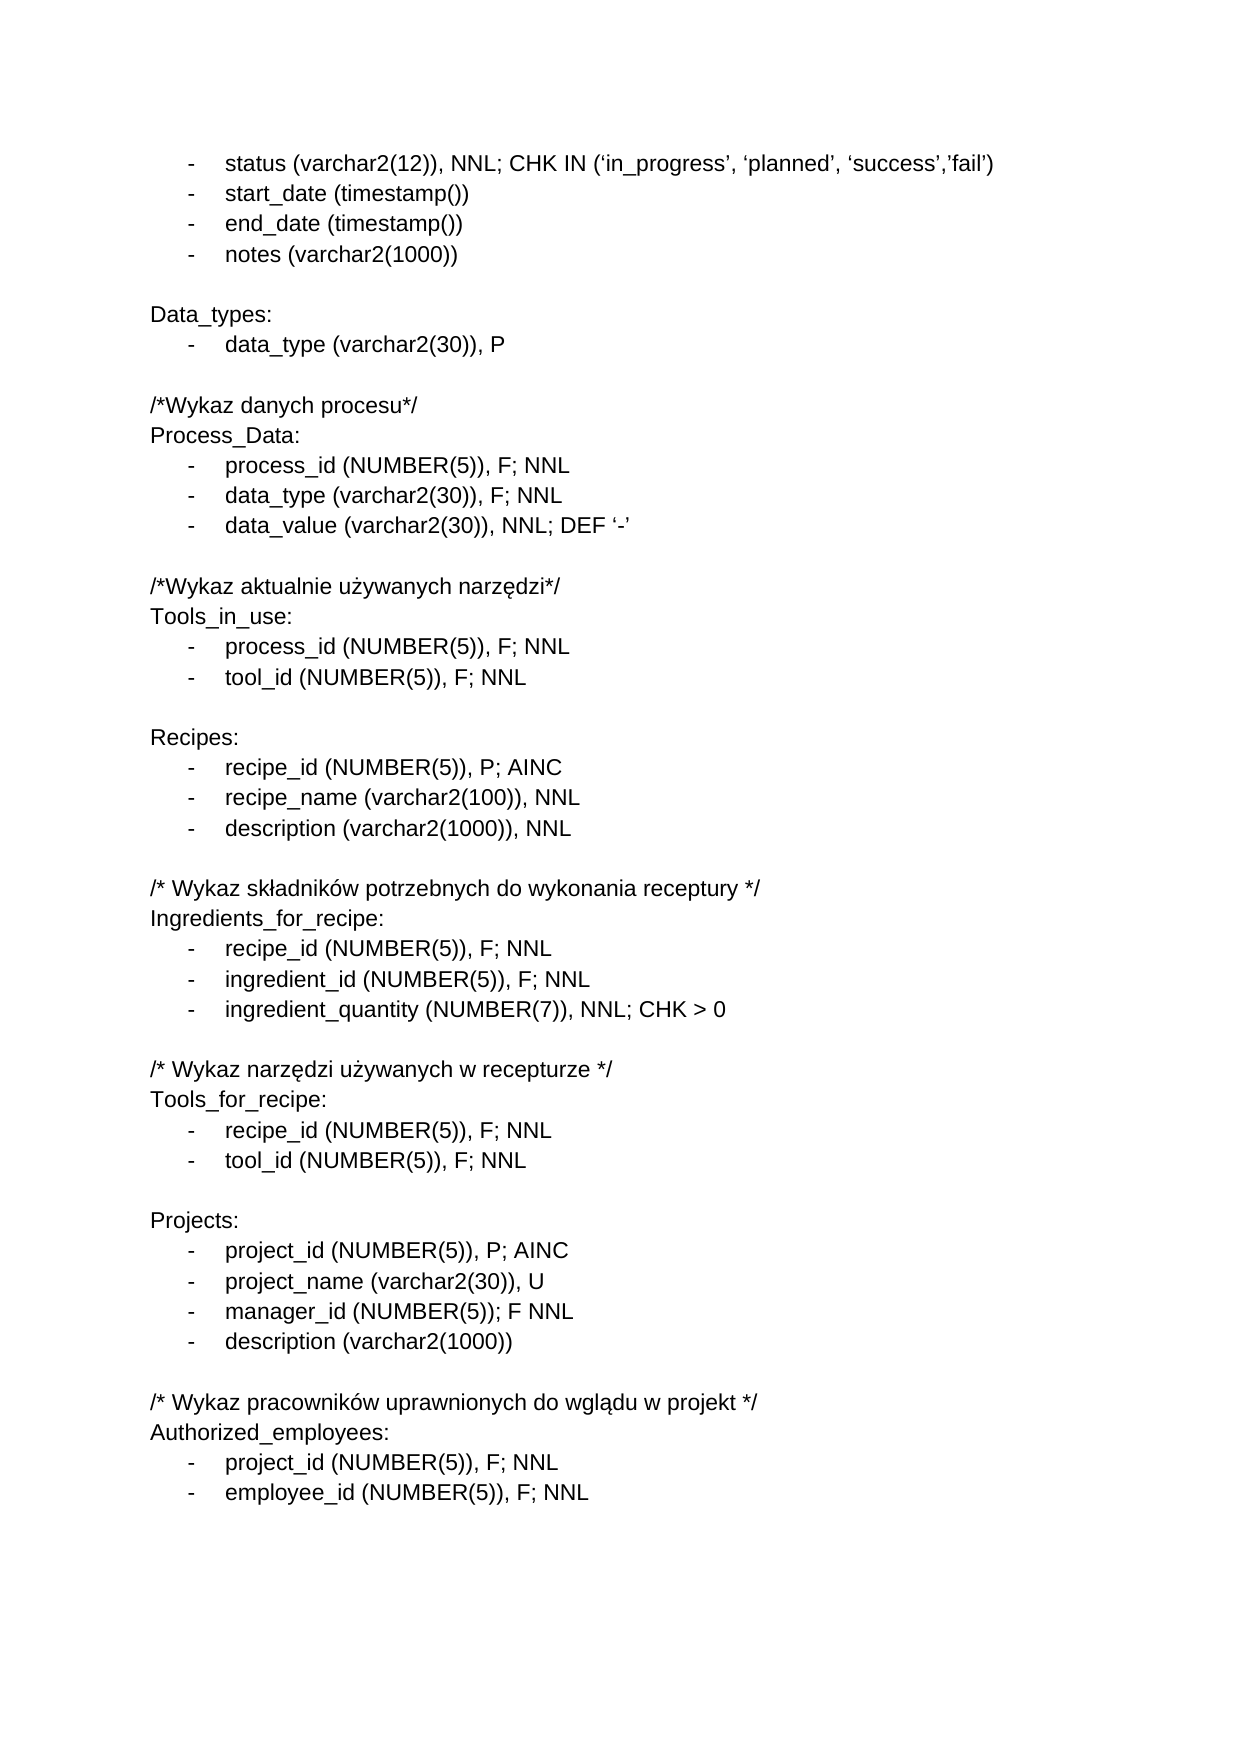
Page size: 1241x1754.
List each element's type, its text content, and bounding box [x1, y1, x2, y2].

text /* Wykaz składników potrzebnych do wykonania receptury */ [150, 875, 1090, 901]
list notes (varchar2(1000)) [187, 241, 1090, 267]
text Process_Data: [150, 422, 1090, 448]
list data_type (varchar2(30)), F; NNL [187, 482, 1090, 509]
text Ingredients_for_recipe: [150, 905, 1090, 932]
text /* Wykaz narzędzi używanych w recepturze */ [150, 1056, 1090, 1083]
text Data_types: [150, 301, 1090, 327]
list project_id (NUMBER(5)), P; AINC [187, 1237, 1090, 1264]
list ingredient_quantity (NUMBER(7)), NNL; CHK > 0 [187, 996, 1090, 1022]
list recipe_name (varchar2(100)), NNL [187, 784, 1090, 811]
text Authorized_employees: [150, 1419, 1090, 1445]
list recipe_id (NUMBER(5)), F; NNL [187, 1117, 1090, 1143]
list status (varchar2(12)), NNL; CHK IN (‘in_progress’, ‘planned’, ‘success’,’fail’) [187, 150, 1090, 176]
list process_id (NUMBER(5)), F; NNL [187, 452, 1090, 478]
list ingredient_id (NUMBER(5)), F; NNL [187, 966, 1090, 992]
text Recipes: [150, 724, 1090, 750]
list project_id (NUMBER(5)), F; NNL [187, 1449, 1090, 1475]
list data_type (varchar2(30)), P [187, 331, 1090, 358]
text /*Wykaz danych procesu*/ [150, 392, 1090, 418]
text /*Wykaz aktualnie używanych narzędzi*/ [150, 573, 1090, 599]
text Projects: [150, 1207, 1090, 1234]
list tool_id (NUMBER(5)), F; NNL [187, 1147, 1090, 1173]
text Tools_for_recipe: [150, 1086, 1090, 1113]
list end_date (timestamp()) [187, 210, 1090, 237]
list description (varchar2(1000)), NNL [187, 814, 1090, 841]
text /* Wykaz pracowników uprawnionych do wglądu w projekt */ [150, 1388, 1090, 1415]
list description (varchar2(1000)) [187, 1328, 1090, 1354]
list process_id (NUMBER(5)), F; NNL [187, 633, 1090, 660]
list recipe_id (NUMBER(5)), F; NNL [187, 935, 1090, 962]
list tool_id (NUMBER(5)), F; NNL [187, 663, 1090, 690]
list start_date (timestamp()) [187, 180, 1090, 207]
text Tools_in_use: [150, 603, 1090, 629]
list recipe_id (NUMBER(5)), P; AINC [187, 754, 1090, 781]
list project_name (varchar2(30)), U [187, 1268, 1090, 1294]
list manager_id (NUMBER(5)); F NNL [187, 1298, 1090, 1324]
list employee_id (NUMBER(5)), F; NNL [187, 1479, 1090, 1506]
list data_value (varchar2(30)), NNL; DEF ‘-’ [187, 512, 1090, 539]
